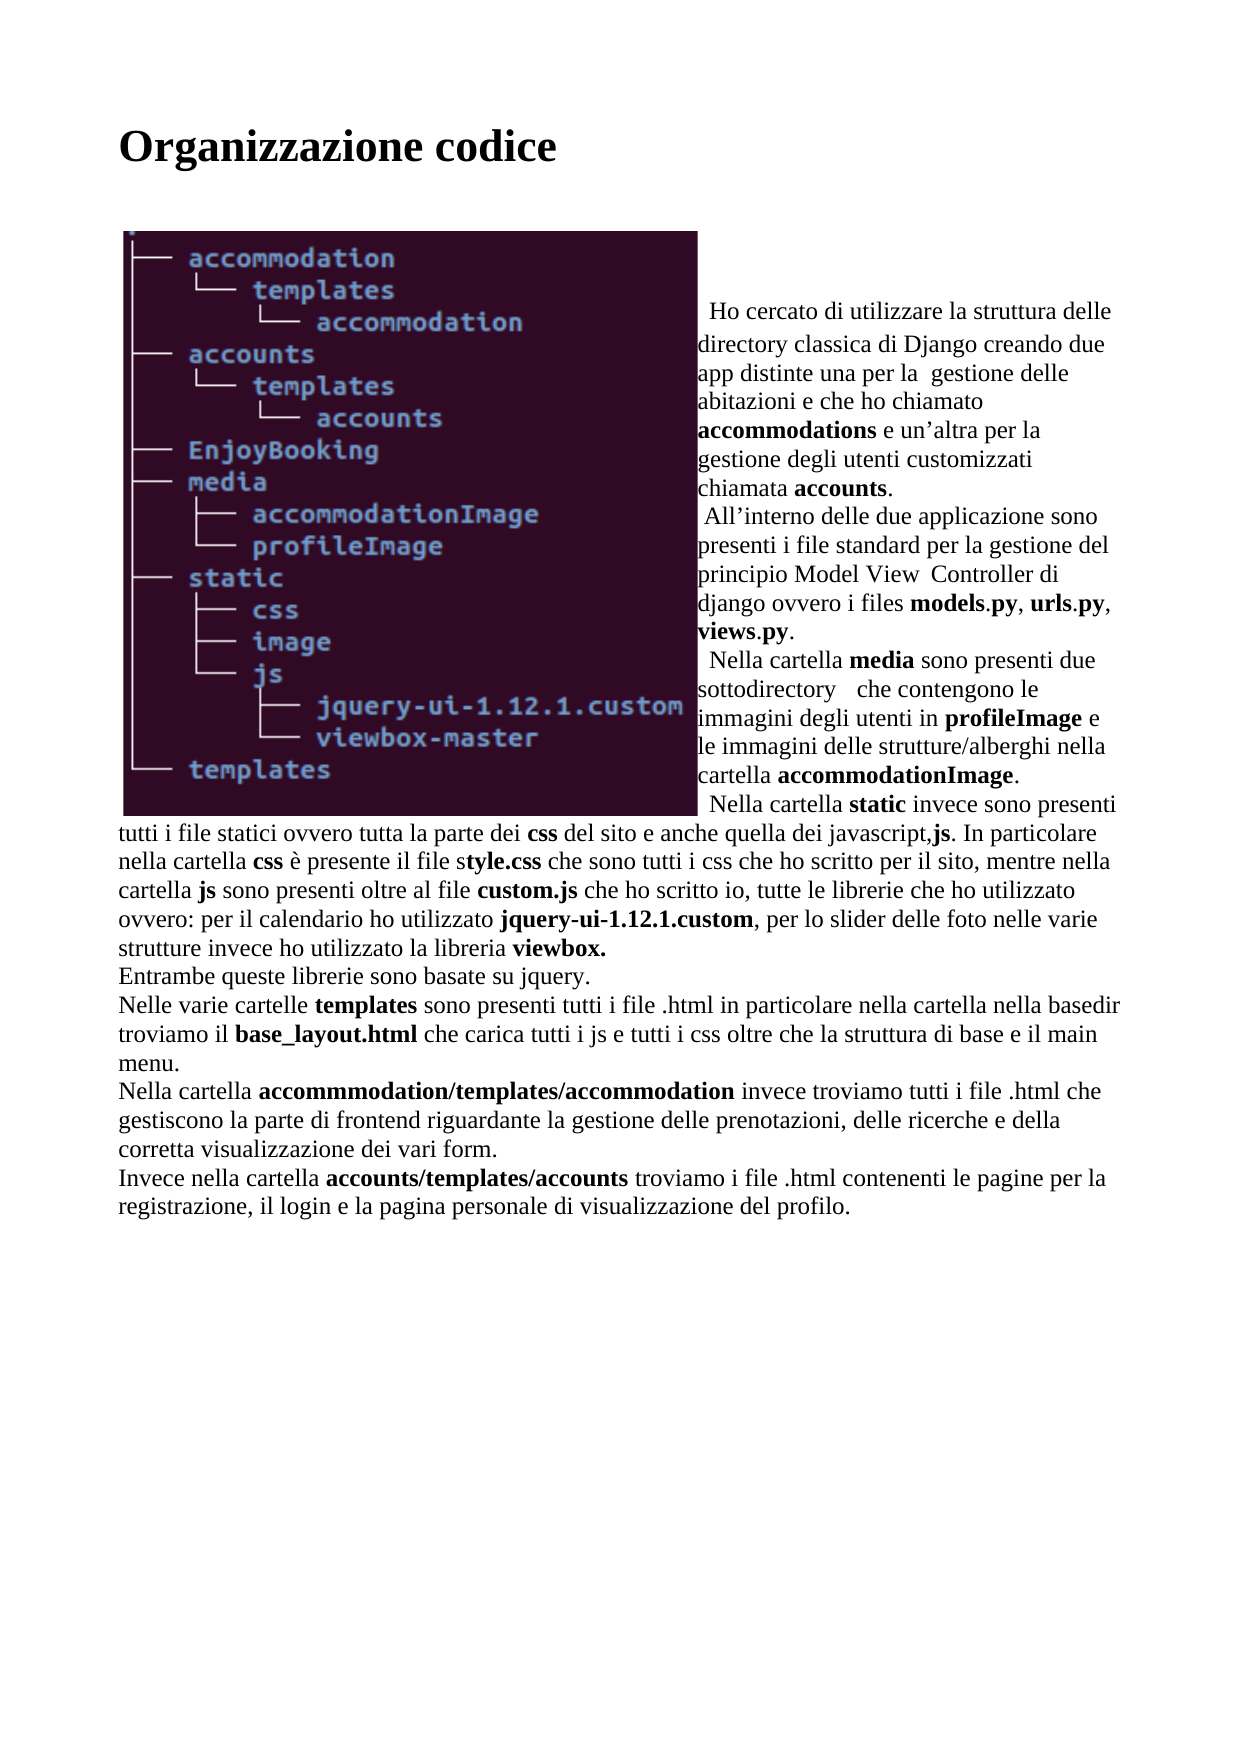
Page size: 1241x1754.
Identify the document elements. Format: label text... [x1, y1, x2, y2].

text Nelle varie cartelle templates sono presenti tutti i file .html in particolare nella cartella nella basedir troviamo il base_layout.html che carica tutti i js e tutti i css oltre che la struttura di base e il main menu. [118, 990, 1122, 1076]
text All’interno delle due applicazione sono presenti i file standard per la gestione del principio Model View Controller di django ovvero i files models.py, urls.py, views.py. [118, 501, 1122, 645]
text Invece nella cartella accounts/templates/accounts troviamo i file .html contenenti le pagine per la registrazione, il login e la pagina personale di visualizzazione del profilo. [118, 1163, 1122, 1220]
text Entrambe queste librerie sono basate su jquery. [118, 961, 1122, 990]
text Nella cartella accommmodation/templates/accommodation invece troviamo tutti i file .html che gestiscono la parte di frontend riguardante la gestione delle prenotazioni, delle ricerche e della corretta visualizzazione dei vari form. [118, 1076, 1122, 1163]
text Nella cartella static invece sono presenti tutti i file statici ovvero tutta la parte dei css del sito e anche quella dei javascript,js. In particolare nella cartella css è presente il file style.css che sono tutti i css che ho scritto per il sito, mentre nella cartella js sono presenti oltre al file custom.js che ho scritto io, tutte le librerie che ho utilizzato ovvero: per il calendario ho utilizzato jquery-ui-1.12.1.custom, per lo slider delle foto nelle varie strutture invece ho utilizzato la libreria viewbox. [118, 789, 1122, 961]
text Ho cercato di utilizzare la struttura delle directory classica di Django creando due app distinte una per la gestione delle abitazioni e che ho chiamato accommodations e un’altra per la gestione degli utenti customizzati chiamata accounts. [118, 276, 1122, 501]
text Nella cartella media sono presenti due sottodirectory che contengono le immagini degli utenti in profileImage e le immagini delle strutture/alberghi nella cartella accommodationImage. [124, 645, 1122, 789]
text Organizzazione codice [118, 118, 1122, 171]
